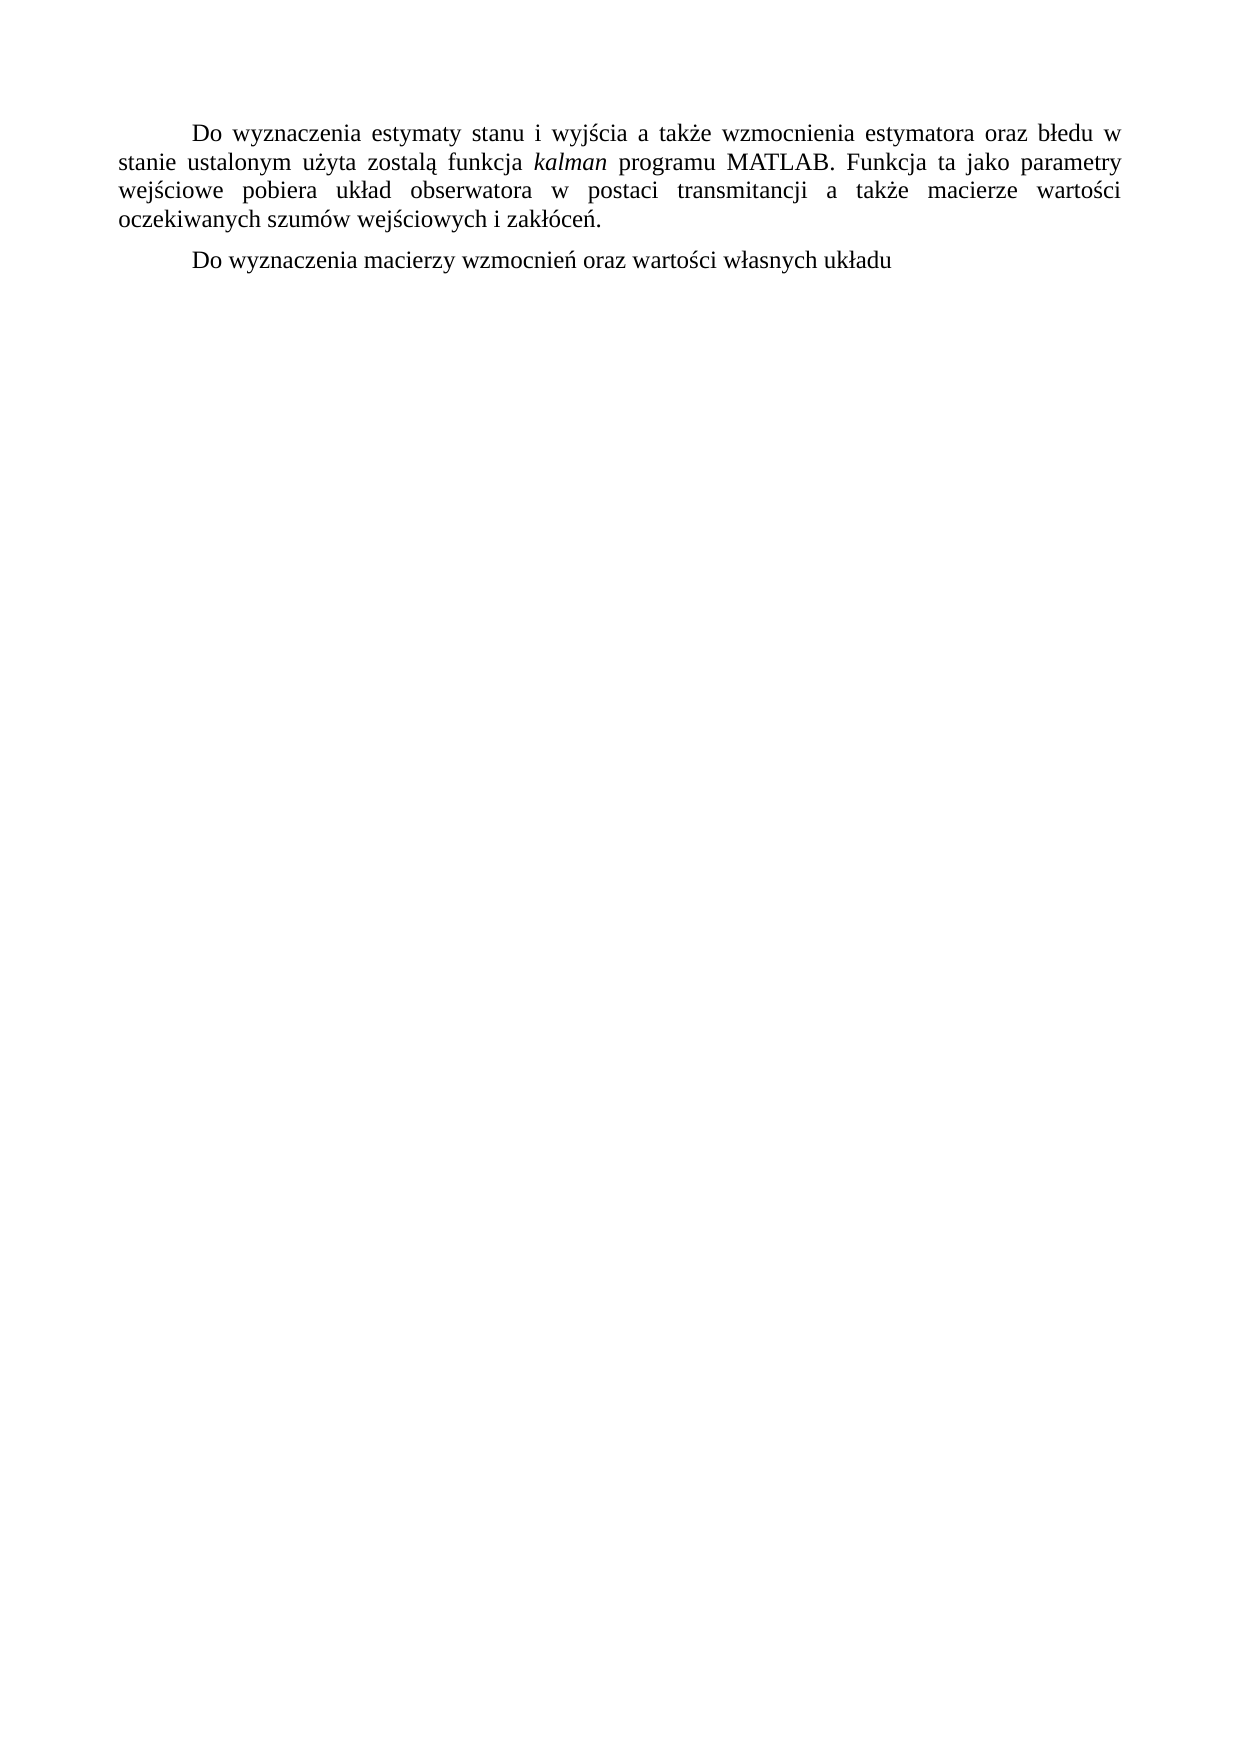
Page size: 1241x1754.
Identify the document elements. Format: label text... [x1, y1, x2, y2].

text Do wyznaczenia macierzy wzmocnień oraz wartości własnych układu [118, 246, 1122, 274]
text Do wyznaczenia estymaty stanu i wyjścia a także wzmocnienia estymatora oraz błedu w stanie ustalonym użyta zostalą funkcja kalman programu MATLAB. Funkcja ta jako parametry wejściowe pobiera układ obserwatora w postaci transmitancji a także macierze wartości oczekiwanych szumów wejściowych i zakłóceń. [118, 118, 1122, 233]
